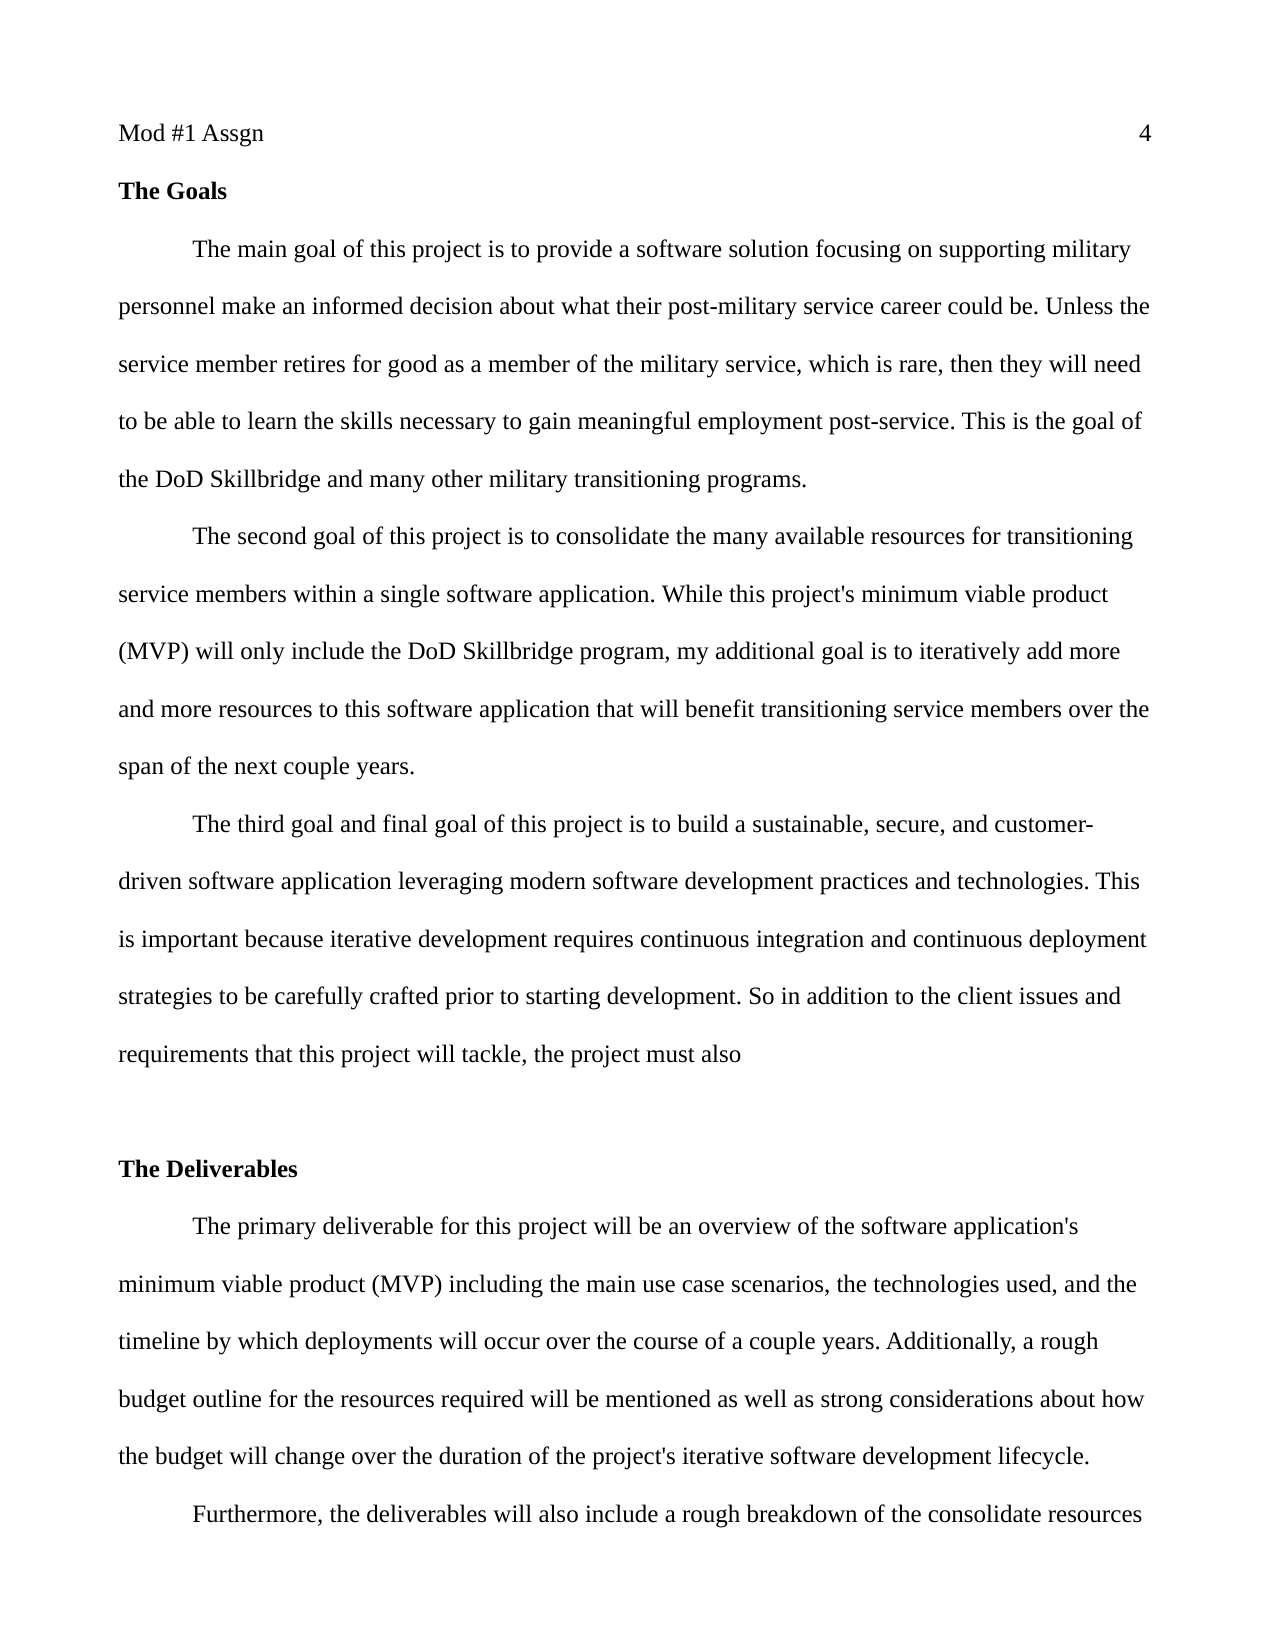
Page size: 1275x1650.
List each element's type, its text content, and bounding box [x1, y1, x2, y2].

text The primary deliverable for this project will be an overview of the software application's minimum viable product (MVP) including the main use case scenarios, the technologies used, and the timeline by which deployments will occur over the course of a couple years. Additionally, a rough budget outline for the resources required will be mentioned as well as strong considerations about how the budget will change over the duration of the project's iterative software development lifecycle. [118, 1211, 1157, 1470]
text The second goal of this project is to consolidate the many available resources for transitioning service members within a single software application. While this project's minimum viable product (MVP) will only include the DoD Skillbridge program, my additional goal is to iteratively add more and more resources to this software application that will benefit transitioning service members over the span of the next couple years. [118, 521, 1157, 780]
text The Deliverables [118, 1154, 1157, 1183]
text The third goal and final goal of this project is to build a sustainable, secure, and customer-driven software application leveraging modern software development practices and technologies. This is important because iterative development requires continuous integration and continuous deployment strategies to be carefully crafted prior to starting development. So in addition to the client issues and requirements that this project will tackle, the project must also [118, 809, 1157, 1068]
text Furthermore, the deliverables will also include a rough breakdown of the consolidate resources [118, 1499, 1157, 1528]
text The main goal of this project is to provide a software solution focusing on supporting military personnel make an informed decision about what their post-military service career could be. Unless the service member retires for good as a member of the military service, which is rare, then they will need to be able to learn the skills necessary to gain meaningful employment post-service. This is the goal of the DoD Skillbridge and many other military transitioning programs. [118, 234, 1157, 493]
text The Goals [118, 176, 1157, 205]
